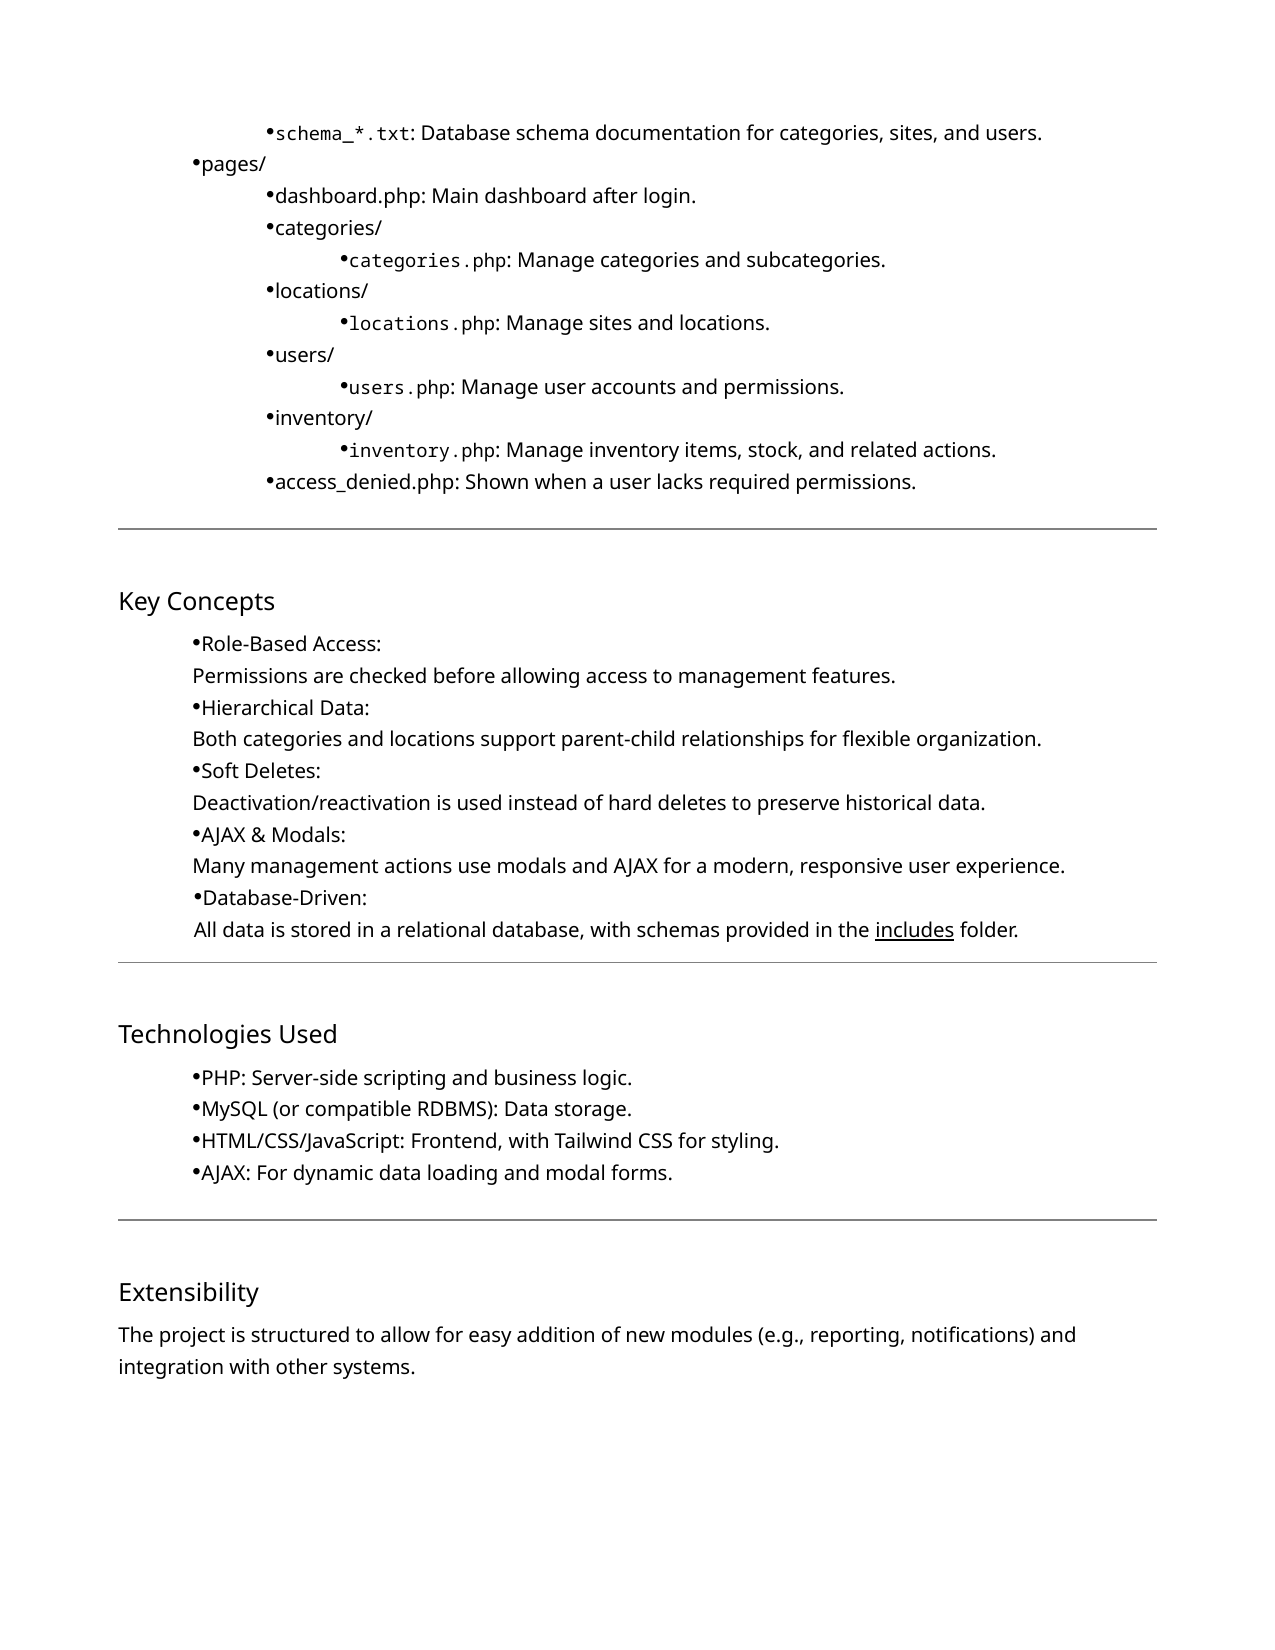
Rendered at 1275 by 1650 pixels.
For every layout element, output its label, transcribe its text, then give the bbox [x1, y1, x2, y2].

list AJAX & Modals: Many management actions use modals and AJAX for a modern, responsive user experience. [118, 820, 1157, 880]
list Soft Deletes: Deactivation/reactivation is used instead of hard deletes to preserve historical data. [118, 757, 1157, 816]
list inventory/ [118, 404, 1157, 432]
list schema_*.txt: Database schema documentation for categories, sites, and users. [118, 118, 1157, 146]
list locations/ [118, 277, 1157, 305]
list AJAX: For dynamic data loading and modal forms. [118, 1159, 1157, 1186]
list Database-Driven: All data is stored in a relational database, with schemas provided in the includes folder. [120, 884, 1155, 943]
list users/ [118, 341, 1157, 368]
subtitle Key Concepts [118, 583, 1157, 617]
list inventory.php: Manage inventory items, stock, and related actions. [118, 436, 1157, 463]
list dashboard.php: Main dashboard after login. [118, 182, 1157, 209]
list Role-Based Access: Permissions are checked before allowing access to management features. [118, 630, 1157, 689]
list locations.php: Manage sites and locations. [118, 309, 1157, 336]
list HTML/CSS/JavaScript: Frontend, with Tailwind CSS for styling. [118, 1127, 1157, 1154]
list pages/ [118, 150, 1157, 178]
text The project is structured to allow for easy addition of new modules (e.g., reporting, notifications) and integration with other systems. [118, 1321, 1157, 1380]
list PHP: Server-side scripting and business logic. [118, 1063, 1157, 1091]
list access_denied.php: Shown when a user lacks required permissions. [118, 468, 1157, 495]
subtitle Extensibility [118, 1274, 1157, 1308]
list MySQL (or compatible RDBMS): Data storage. [118, 1095, 1157, 1123]
list categories/ [118, 213, 1157, 241]
list categories.php: Manage categories and subcategories. [118, 245, 1157, 273]
subtitle Technologies Used [118, 1017, 1157, 1051]
list users.php: Manage user accounts and permissions. [118, 372, 1157, 400]
list Hierarchical Data: Both categories and locations support parent-child relationships for flexible organization. [118, 693, 1157, 753]
